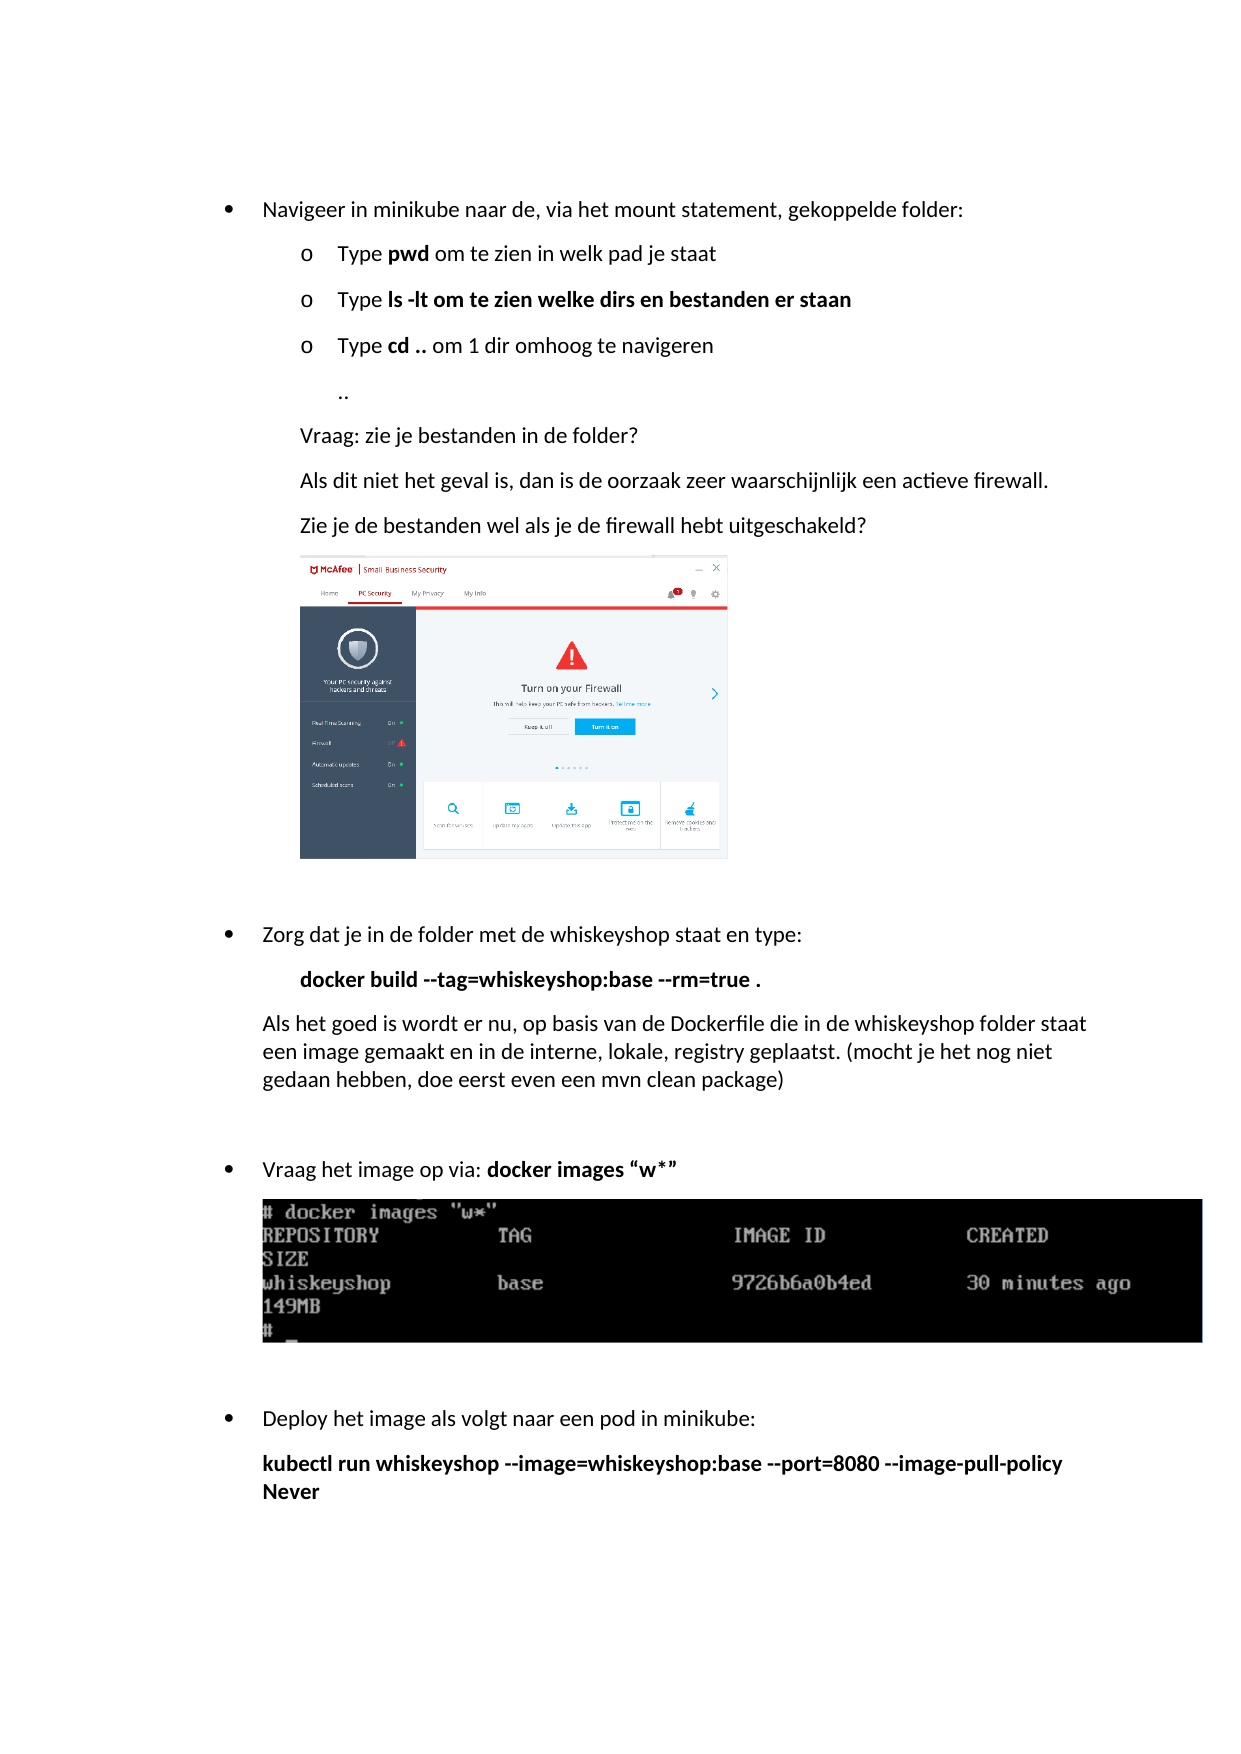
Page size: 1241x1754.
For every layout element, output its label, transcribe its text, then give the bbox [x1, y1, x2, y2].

text Vraag: zie je bestanden in de folder? [225, 422, 1090, 449]
text Als het goed is wordt er nu, op basis van de Dockerfile die in de whiskeyshop folder staat een image gemaakt en in de interne, lokale, registry geplaatst. (mocht je het nog niet gedaan hebben, doe eerst even een mvn clean package) [262, 1009, 1090, 1093]
list Type ls -lt om te zien welke dirs en bestanden er staan [300, 285, 1090, 314]
list Deploy het image als volgt naar een pod in minikube: [225, 1404, 1090, 1432]
list Navigeer in minikube naar de, via het mount statement, gekoppelde folder: [225, 195, 1090, 223]
text kubectl run whiskeyshop --image=whiskeyshop:base --port=8080 --image-pull-policy Never [262, 1449, 1090, 1505]
list Type pwd om te zien in welk pad je staat [300, 239, 1090, 268]
list Type cd .. om 1 dir omhoog te navigeren [300, 331, 1090, 360]
text .. [337, 377, 1090, 405]
list Vraag het image op via: docker images “w*” [225, 1155, 1090, 1183]
text docker build --tag=whiskeyshop:base --rm=true . [300, 965, 1090, 993]
list Zorg dat je in de folder met de whiskeyshop staat en type: [225, 920, 1090, 948]
text Als dit niet het geval is, dan is de oorzaak zeer waarschijnlijk een actieve firewall. [225, 466, 1090, 494]
text Zie je de bestanden wel als je de firewall hebt uitgeschakeld? [300, 511, 1090, 539]
